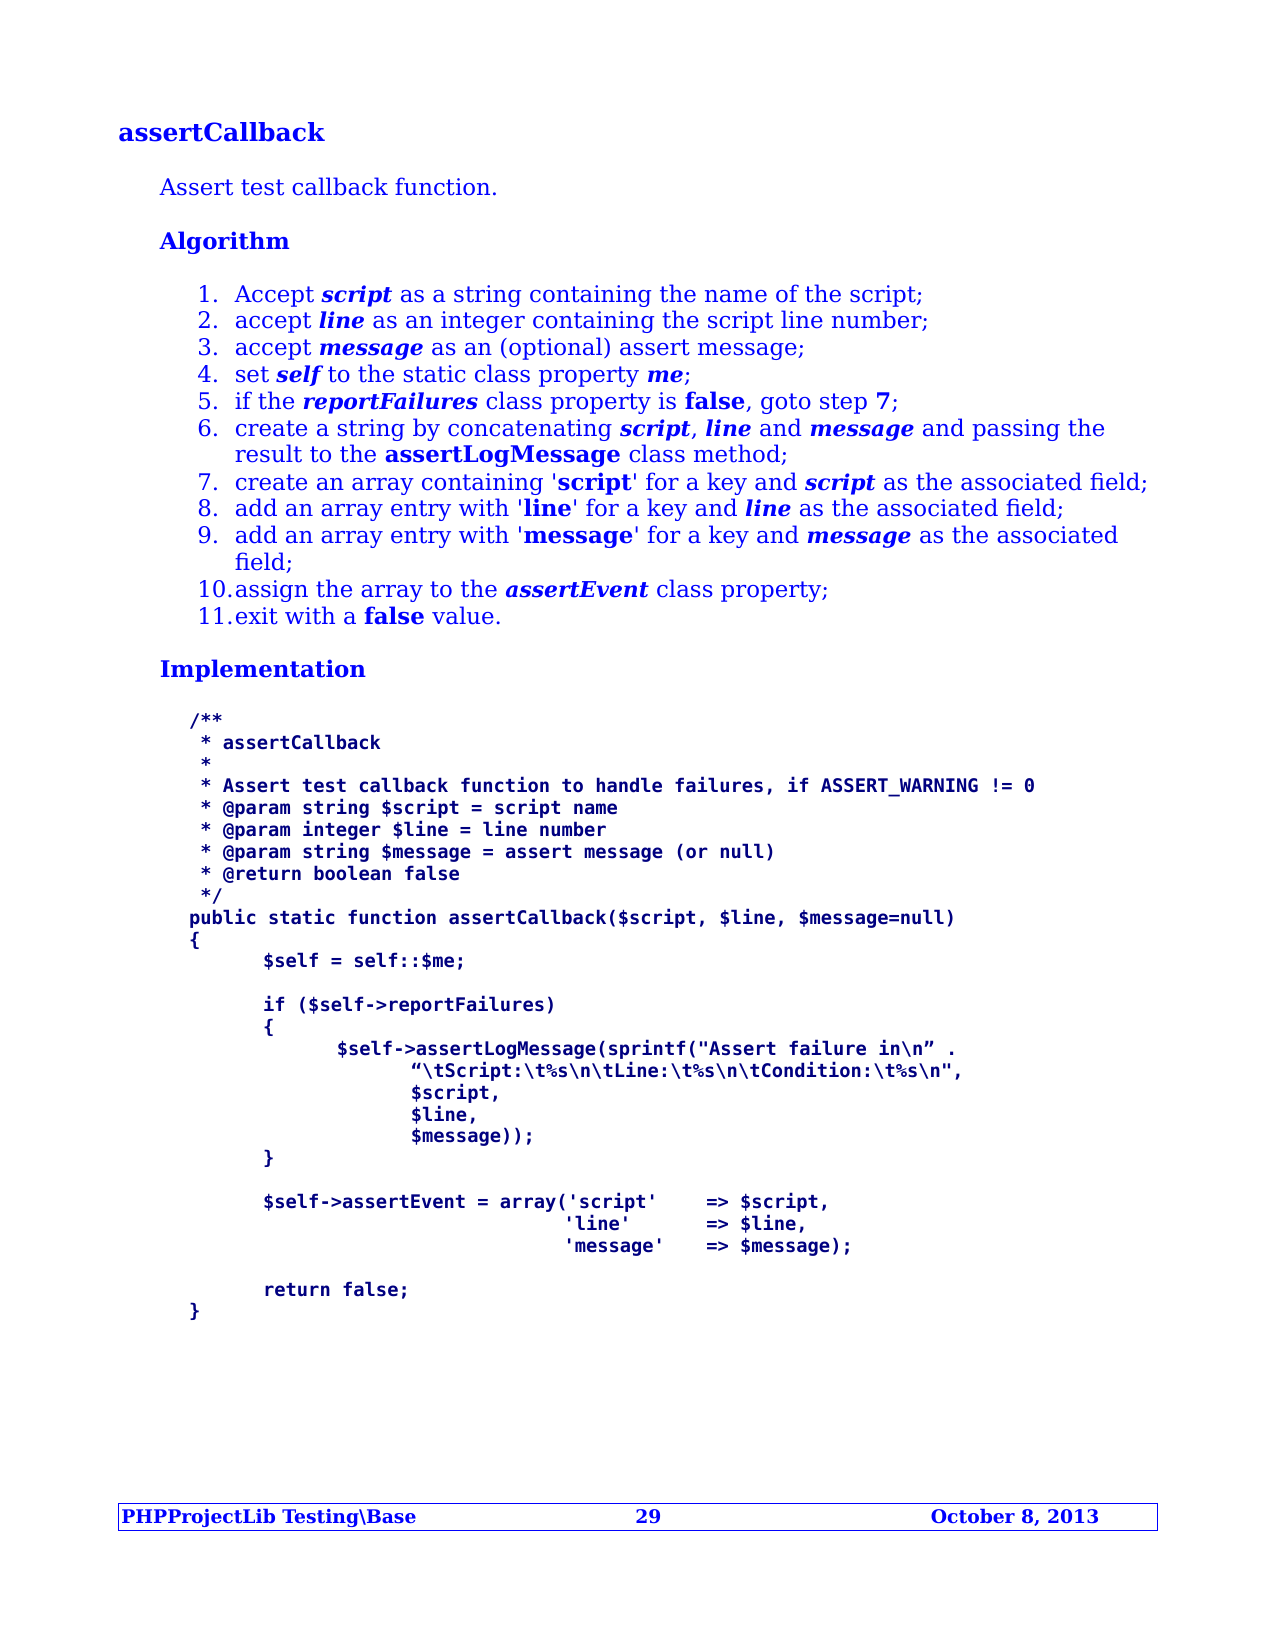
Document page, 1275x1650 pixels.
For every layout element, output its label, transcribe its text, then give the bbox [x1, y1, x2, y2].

list * Assert test callback function to handle failures, if ASSERT_WARNING != 0 [189, 775, 1157, 797]
list * @param string $script = script name [189, 797, 1157, 819]
list Accept script as a string containing the name of the script; [197, 281, 1157, 308]
list /** [189, 710, 1157, 732]
text Assert test callback function. [159, 174, 1157, 201]
list create an array containing 'script' for a key and script as the associated field; [197, 468, 1157, 495]
list $script, [189, 1082, 1157, 1103]
list * assertCallback [189, 732, 1157, 753]
list add an array entry with 'message' for a key and message as the associated field; [197, 522, 1157, 576]
list “\tScript:\t%s\n\tLine:\t%s\n\tCondition:\t%s\n", [189, 1060, 1157, 1082]
text Algorithm [159, 227, 1157, 254]
list * @param string $message = assert message (or null) [189, 841, 1157, 863]
list if the reportFailures class property is false, goto step 7; [197, 388, 1157, 415]
list } [189, 1147, 1157, 1169]
list accept line as an integer containing the script line number; [197, 308, 1157, 334]
list accept message as an (optional) assert message; [197, 334, 1157, 361]
list exit with a false value. [197, 603, 1157, 629]
list 'message' => $message); [189, 1235, 1157, 1257]
list $line, [189, 1103, 1157, 1125]
list 'line' => $line, [189, 1213, 1157, 1235]
list * @return boolean false [189, 863, 1157, 885]
list $self->assertEvent = array('script' => $script, [189, 1191, 1157, 1213]
list { [189, 1016, 1157, 1038]
list */ [189, 885, 1157, 907]
list public static function assertCallback($script, $line, $message=null) [189, 907, 1157, 928]
list create a string by concatenating script, line and message and passing the result to the assertLogMessage class method; [197, 415, 1157, 468]
list } [189, 1300, 1157, 1322]
list set self to the static class property me; [197, 361, 1157, 388]
text Implementation [159, 656, 1157, 683]
list $self = self::$me; [189, 950, 1157, 972]
list { [189, 928, 1157, 950]
list assign the array to the assertEvent class property; [197, 576, 1157, 603]
list * [189, 753, 1157, 775]
list return false; [189, 1278, 1157, 1300]
list $self->assertLogMessage(sprintf("Assert failure in\n” . [189, 1038, 1157, 1060]
title assertCallback [118, 118, 1157, 147]
list * @param integer $line = line number [189, 819, 1157, 841]
list add an array entry with 'line' for a key and line as the associated field; [197, 495, 1157, 522]
list $message)); [189, 1125, 1157, 1147]
list if ($self->reportFailures) [189, 994, 1157, 1016]
